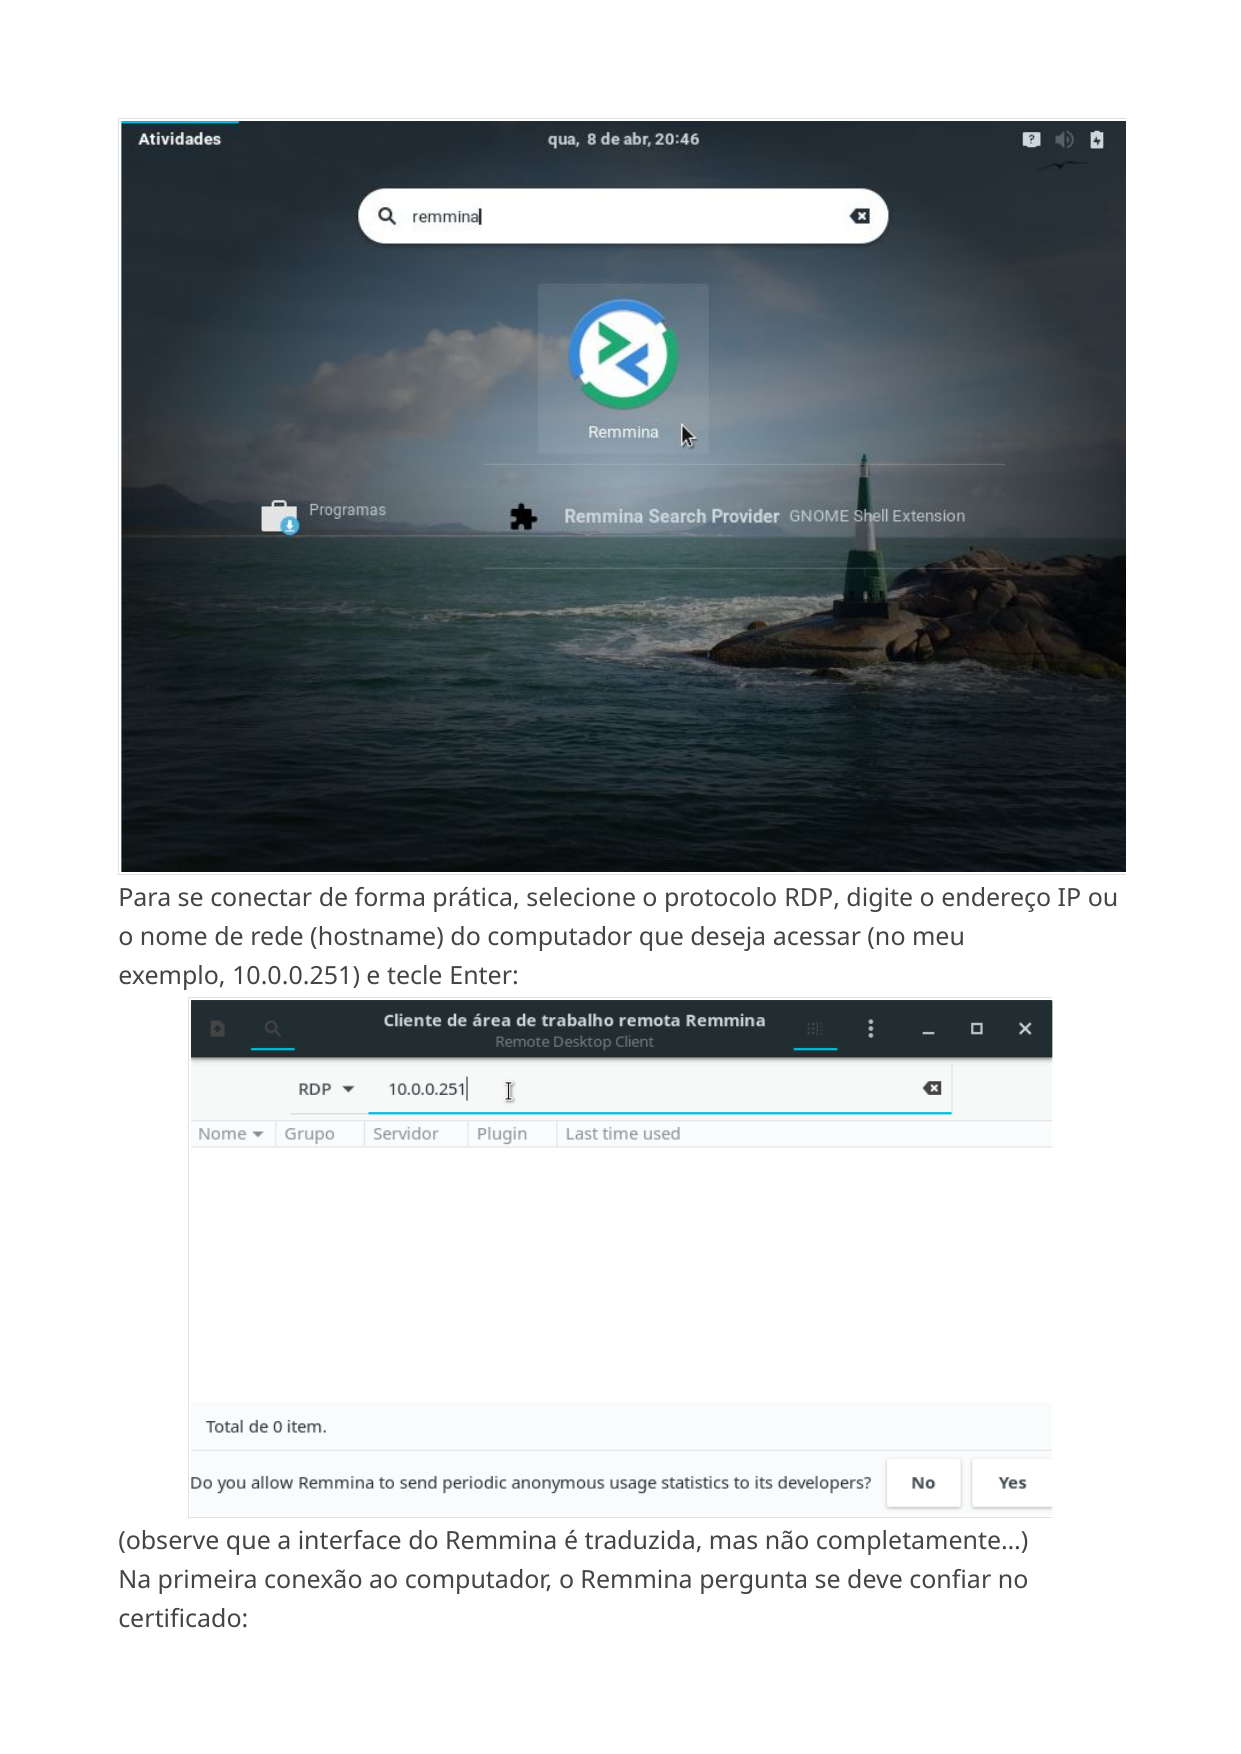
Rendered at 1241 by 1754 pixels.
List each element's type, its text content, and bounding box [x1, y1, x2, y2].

picture [191, 1000, 1053, 1515]
picture [121, 121, 1126, 872]
text Para se conectar de forma prática, selecione o protocolo RDP, digite o endereço IP ou o nome de rede (hostname) do computador que deseja acessar (no meu exemplo, 10.0.0.251) e tecle Enter: [118, 879, 1122, 992]
text Na primeira conexão ao computador, o Remmina pergunta se deve confiar no certificado: [118, 1562, 1122, 1635]
text (observe que a interface do Remmina é traduzida, mas não completamente…) [118, 1522, 1122, 1557]
